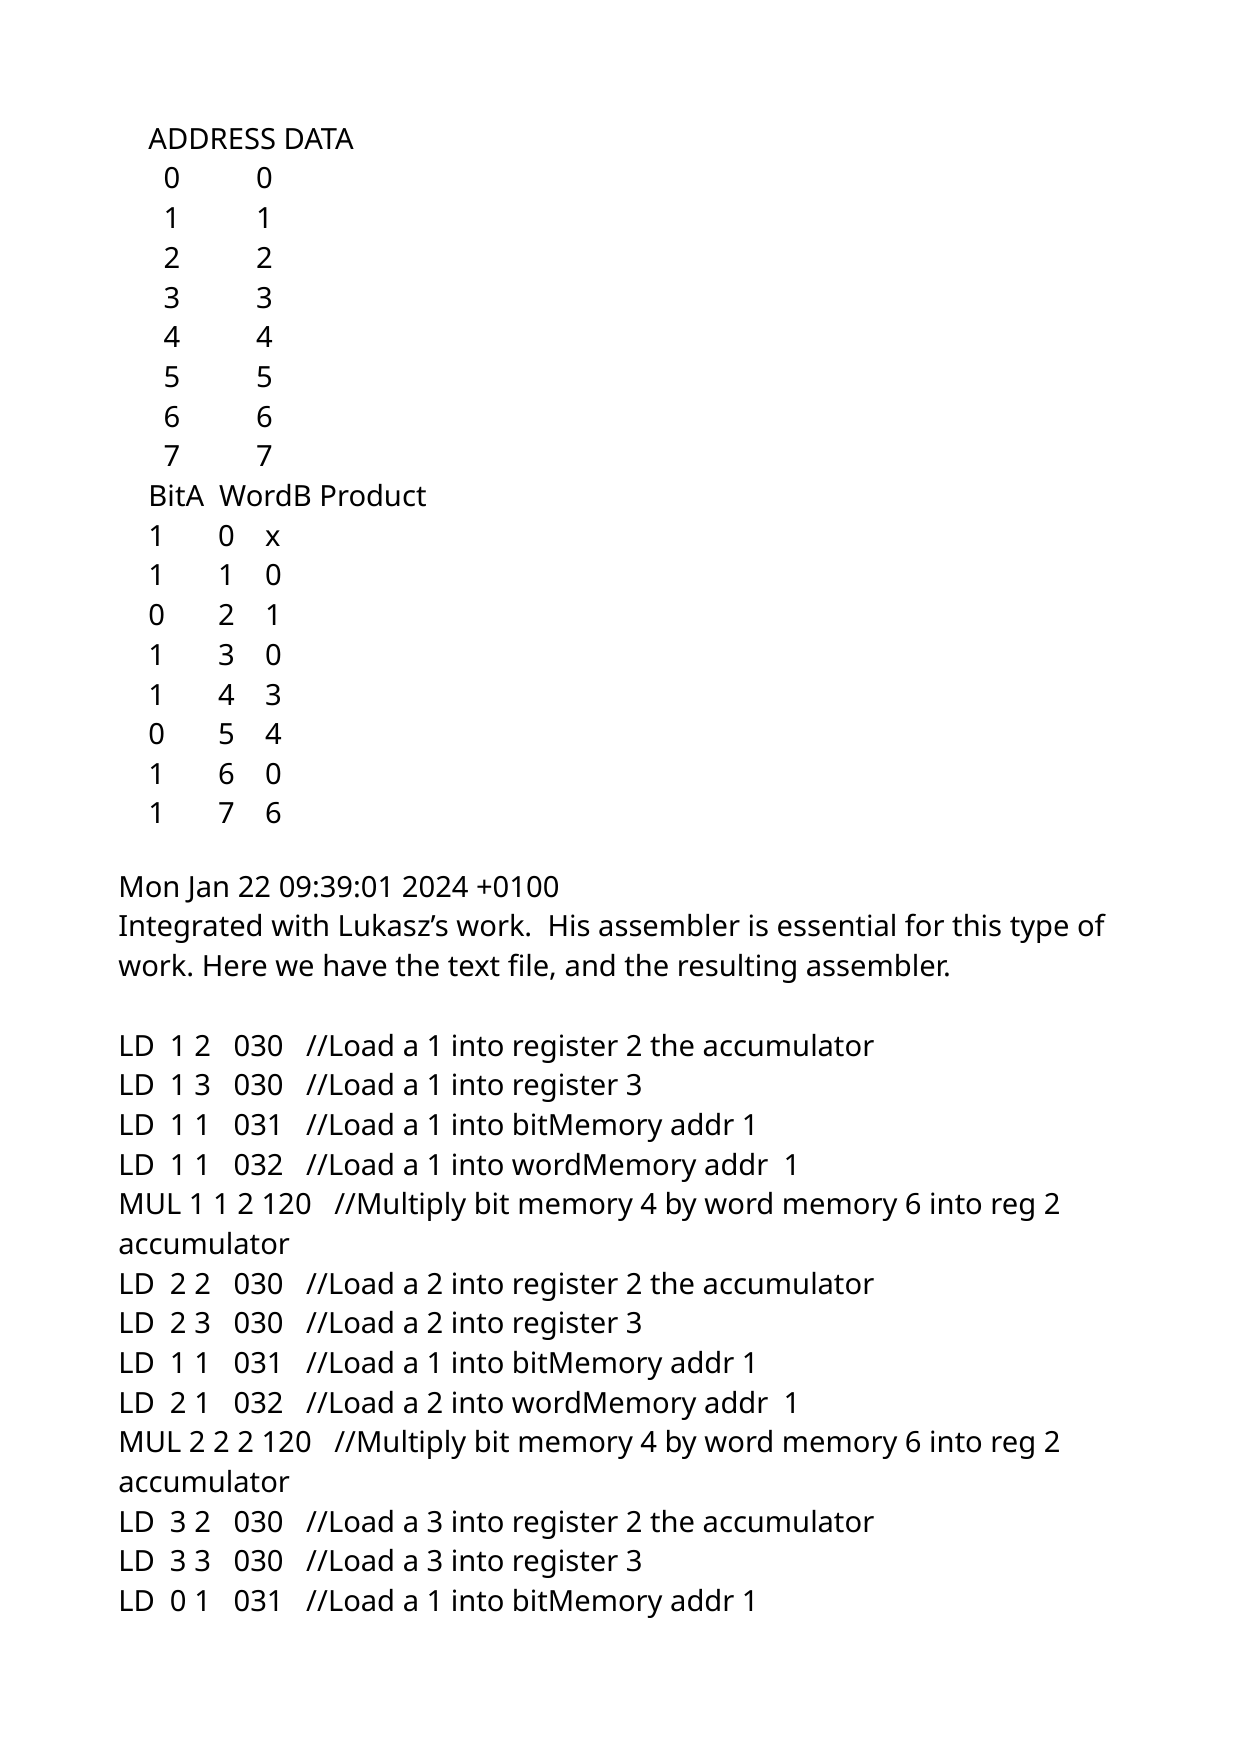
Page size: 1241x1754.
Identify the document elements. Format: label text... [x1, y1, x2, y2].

text Integrated with Lukasz’s work. His assembler is essential for this type of work. Here we have the text file, and the resulting assembler. [118, 906, 1122, 985]
text ADDRESS DATA [118, 118, 1122, 158]
text 1 1 0 [118, 555, 1122, 594]
text LD 2 3 030 //Load a 2 into register 3 [118, 1303, 1122, 1342]
text 5 5 [118, 356, 1122, 396]
text 1 1 [118, 197, 1122, 237]
text LD 1 1 031 //Load a 1 into bitMemory addr 1 [118, 1342, 1122, 1382]
text 4 4 [118, 317, 1122, 356]
text 7 7 [118, 436, 1122, 475]
text 6 6 [118, 396, 1122, 436]
text LD 1 1 031 //Load a 1 into bitMemory addr 1 [118, 1104, 1122, 1144]
text LD 1 2 030 //Load a 1 into register 2 the accumulator [118, 1025, 1122, 1064]
text 2 2 [118, 237, 1122, 277]
text 1 4 3 [118, 674, 1122, 713]
text LD 1 1 032 //Load a 1 into wordMemory addr 1 [118, 1144, 1122, 1183]
text 1 7 6 [118, 793, 1122, 832]
text 3 3 [118, 277, 1122, 317]
text MUL 2 2 2 120 //Multiply bit memory 4 by word memory 6 into reg 2 accumulator [118, 1422, 1122, 1501]
text 1 0 x [118, 515, 1122, 555]
text BitA WordB Product [118, 475, 1122, 515]
text 0 2 1 [118, 594, 1122, 634]
text LD 2 1 032 //Load a 2 into wordMemory addr 1 [118, 1382, 1122, 1422]
text 0 5 4 [118, 713, 1122, 753]
text LD 3 2 030 //Load a 3 into register 2 the accumulator [118, 1501, 1122, 1541]
text LD 1 3 030 //Load a 1 into register 3 [118, 1064, 1122, 1104]
text LD 2 2 030 //Load a 2 into register 2 the accumulator [118, 1263, 1122, 1303]
text LD 3 3 030 //Load a 3 into register 3 [118, 1541, 1122, 1580]
text LD 0 1 031 //Load a 1 into bitMemory addr 1 [118, 1580, 1122, 1620]
text Mon Jan 22 09:39:01 2024 +0100 [118, 866, 1122, 906]
text 0 0 [118, 158, 1122, 197]
text MUL 1 1 2 120 //Multiply bit memory 4 by word memory 6 into reg 2 accumulator [118, 1183, 1122, 1263]
text 1 3 0 [118, 634, 1122, 674]
text 1 6 0 [118, 753, 1122, 793]
